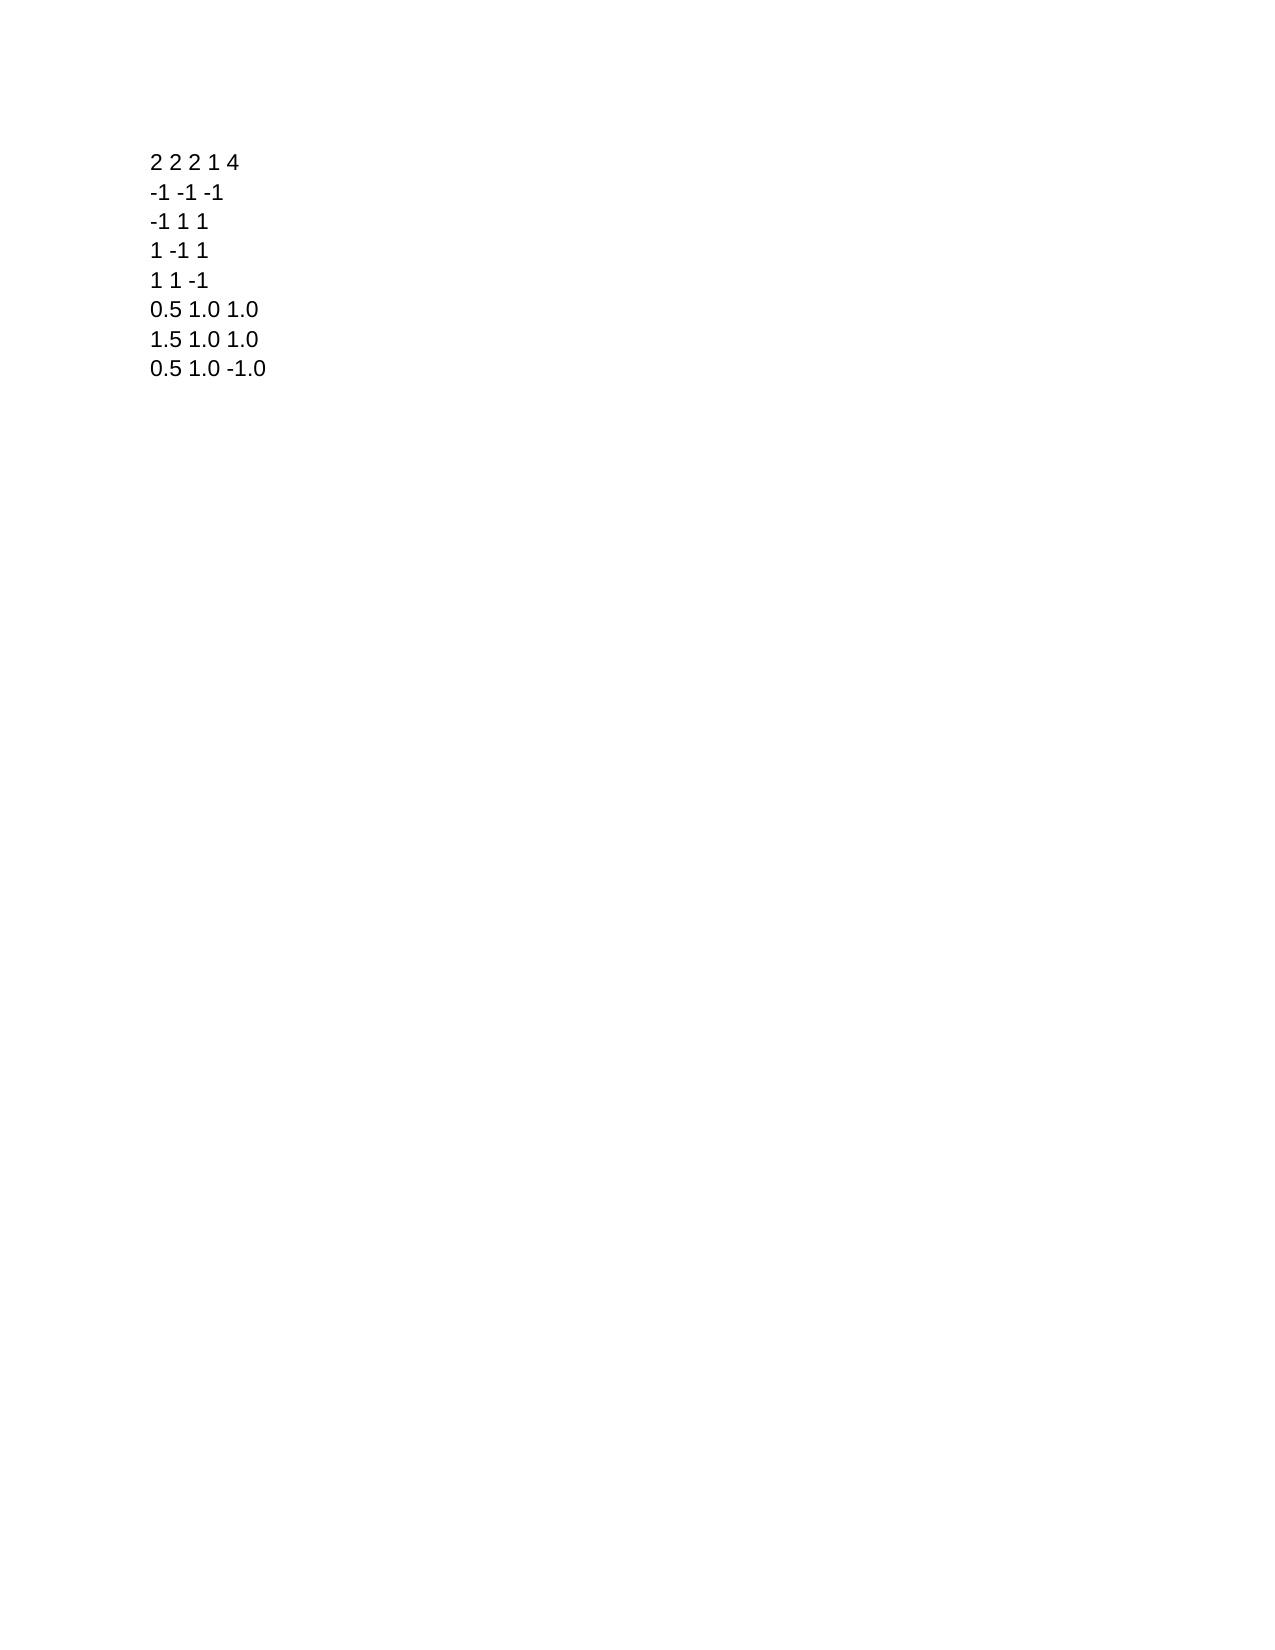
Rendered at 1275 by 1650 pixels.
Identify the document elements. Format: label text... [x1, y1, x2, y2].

text -1 1 1 [150, 209, 1125, 234]
text -1 -1 -1 [150, 179, 1125, 205]
text 1 -1 1 [150, 238, 1125, 264]
text 0.5 1.0 1.0 [150, 297, 1125, 322]
text 1 1 -1 [150, 267, 1125, 293]
text 1.5 1.0 1.0 [150, 326, 1125, 352]
text 2 2 2 1 4 [150, 150, 1125, 176]
text 0.5 1.0 -1.0 [150, 356, 1125, 381]
